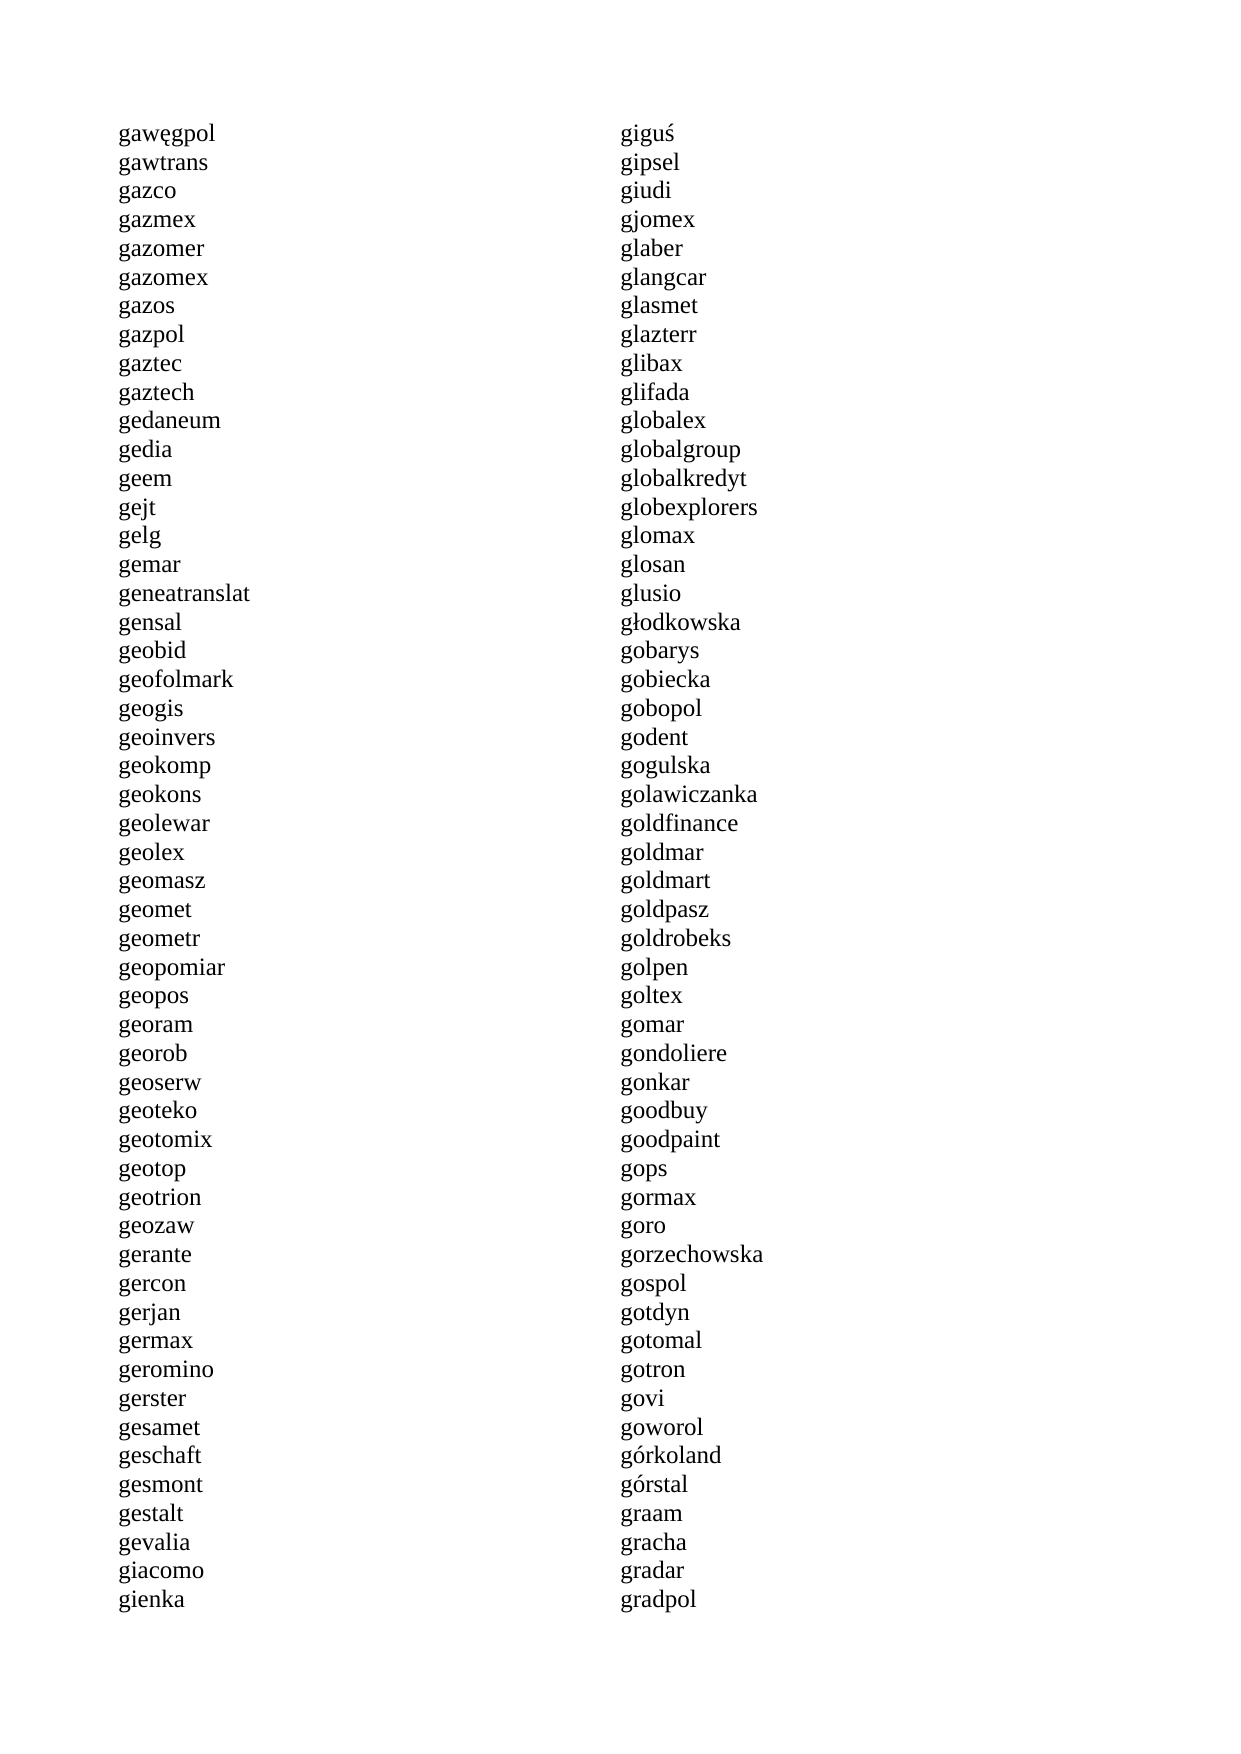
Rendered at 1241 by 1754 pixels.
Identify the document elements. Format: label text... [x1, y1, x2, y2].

text gogulska [620, 751, 1122, 779]
text goro [620, 1211, 1122, 1239]
text gops [620, 1153, 1122, 1182]
text gienka [118, 1584, 620, 1613]
text gawęgpol [118, 118, 620, 147]
text goldfinance [620, 808, 1122, 837]
text glaber [620, 233, 1122, 262]
text gerster [118, 1383, 620, 1412]
text geokons [118, 779, 620, 808]
text gerante [118, 1239, 620, 1268]
text geometr [118, 923, 620, 952]
text georob [118, 1038, 620, 1067]
text gobopol [620, 693, 1122, 722]
text gazos [118, 291, 620, 319]
text geem [118, 463, 620, 492]
text gaztech [118, 377, 620, 406]
text gedaneum [118, 406, 620, 434]
text geoteko [118, 1096, 620, 1124]
text gazomer [118, 233, 620, 262]
text gjomex [620, 204, 1122, 233]
text gestalt [118, 1498, 620, 1527]
text godent [620, 722, 1122, 751]
text gazomex [118, 262, 620, 291]
text gesmont [118, 1469, 620, 1498]
text goworol [620, 1412, 1122, 1441]
text gospol [620, 1268, 1122, 1297]
text górkoland [620, 1441, 1122, 1469]
text goldmart [620, 866, 1122, 894]
text geneatranslat [118, 578, 620, 607]
text giguś [620, 118, 1122, 147]
text graam [620, 1498, 1122, 1527]
text glusio [620, 578, 1122, 607]
text globalkredyt [620, 463, 1122, 492]
text globexplorers [620, 492, 1122, 521]
text geschaft [118, 1441, 620, 1469]
text geromino [118, 1354, 620, 1383]
text gejt [118, 492, 620, 521]
text gedia [118, 434, 620, 463]
text gobarys [620, 636, 1122, 664]
text gipsel [620, 147, 1122, 176]
text gormax [620, 1182, 1122, 1211]
text geoinvers [118, 722, 620, 751]
text geopomiar [118, 952, 620, 981]
text goodpaint [620, 1124, 1122, 1153]
text gensal [118, 607, 620, 636]
text gracha [620, 1527, 1122, 1556]
text glibax [620, 348, 1122, 377]
text gotdyn [620, 1297, 1122, 1326]
text glifada [620, 377, 1122, 406]
text geopos [118, 981, 620, 1009]
text geotrion [118, 1182, 620, 1211]
text glangcar [620, 262, 1122, 291]
text gradar [620, 1556, 1122, 1584]
text gomar [620, 1009, 1122, 1038]
text glazterr [620, 319, 1122, 348]
text gazmex [118, 204, 620, 233]
text gercon [118, 1268, 620, 1297]
text goldpasz [620, 894, 1122, 923]
text gotron [620, 1354, 1122, 1383]
text gesamet [118, 1412, 620, 1441]
text gevalia [118, 1527, 620, 1556]
text giacomo [118, 1556, 620, 1584]
text geomasz [118, 866, 620, 894]
text goodbuy [620, 1096, 1122, 1124]
text gelg [118, 521, 620, 549]
text goldmar [620, 837, 1122, 866]
text golawiczanka [620, 779, 1122, 808]
text globalgroup [620, 434, 1122, 463]
text georam [118, 1009, 620, 1038]
text gorzechowska [620, 1239, 1122, 1268]
text goltex [620, 981, 1122, 1009]
text golpen [620, 952, 1122, 981]
text globalex [620, 406, 1122, 434]
text gonkar [620, 1067, 1122, 1096]
text gawtrans [118, 147, 620, 176]
text goldrobeks [620, 923, 1122, 952]
text glosan [620, 549, 1122, 578]
text geomet [118, 894, 620, 923]
text geofolmark [118, 664, 620, 693]
text gaztec [118, 348, 620, 377]
text germax [118, 1326, 620, 1354]
text geolex [118, 837, 620, 866]
text geozaw [118, 1211, 620, 1239]
text gondoliere [620, 1038, 1122, 1067]
text giudi [620, 176, 1122, 204]
text gazpol [118, 319, 620, 348]
text gotomal [620, 1326, 1122, 1354]
text gradpol [620, 1584, 1122, 1613]
text geotop [118, 1153, 620, 1182]
text geolewar [118, 808, 620, 837]
text gobiecka [620, 664, 1122, 693]
text górstal [620, 1469, 1122, 1498]
text glasmet [620, 291, 1122, 319]
text geobid [118, 636, 620, 664]
text geokomp [118, 751, 620, 779]
text gemar [118, 549, 620, 578]
text glomax [620, 521, 1122, 549]
text gazco [118, 176, 620, 204]
text geotomix [118, 1124, 620, 1153]
text govi [620, 1383, 1122, 1412]
text geogis [118, 693, 620, 722]
text geoserw [118, 1067, 620, 1096]
text głodkowska [620, 607, 1122, 636]
text gerjan [118, 1297, 620, 1326]
